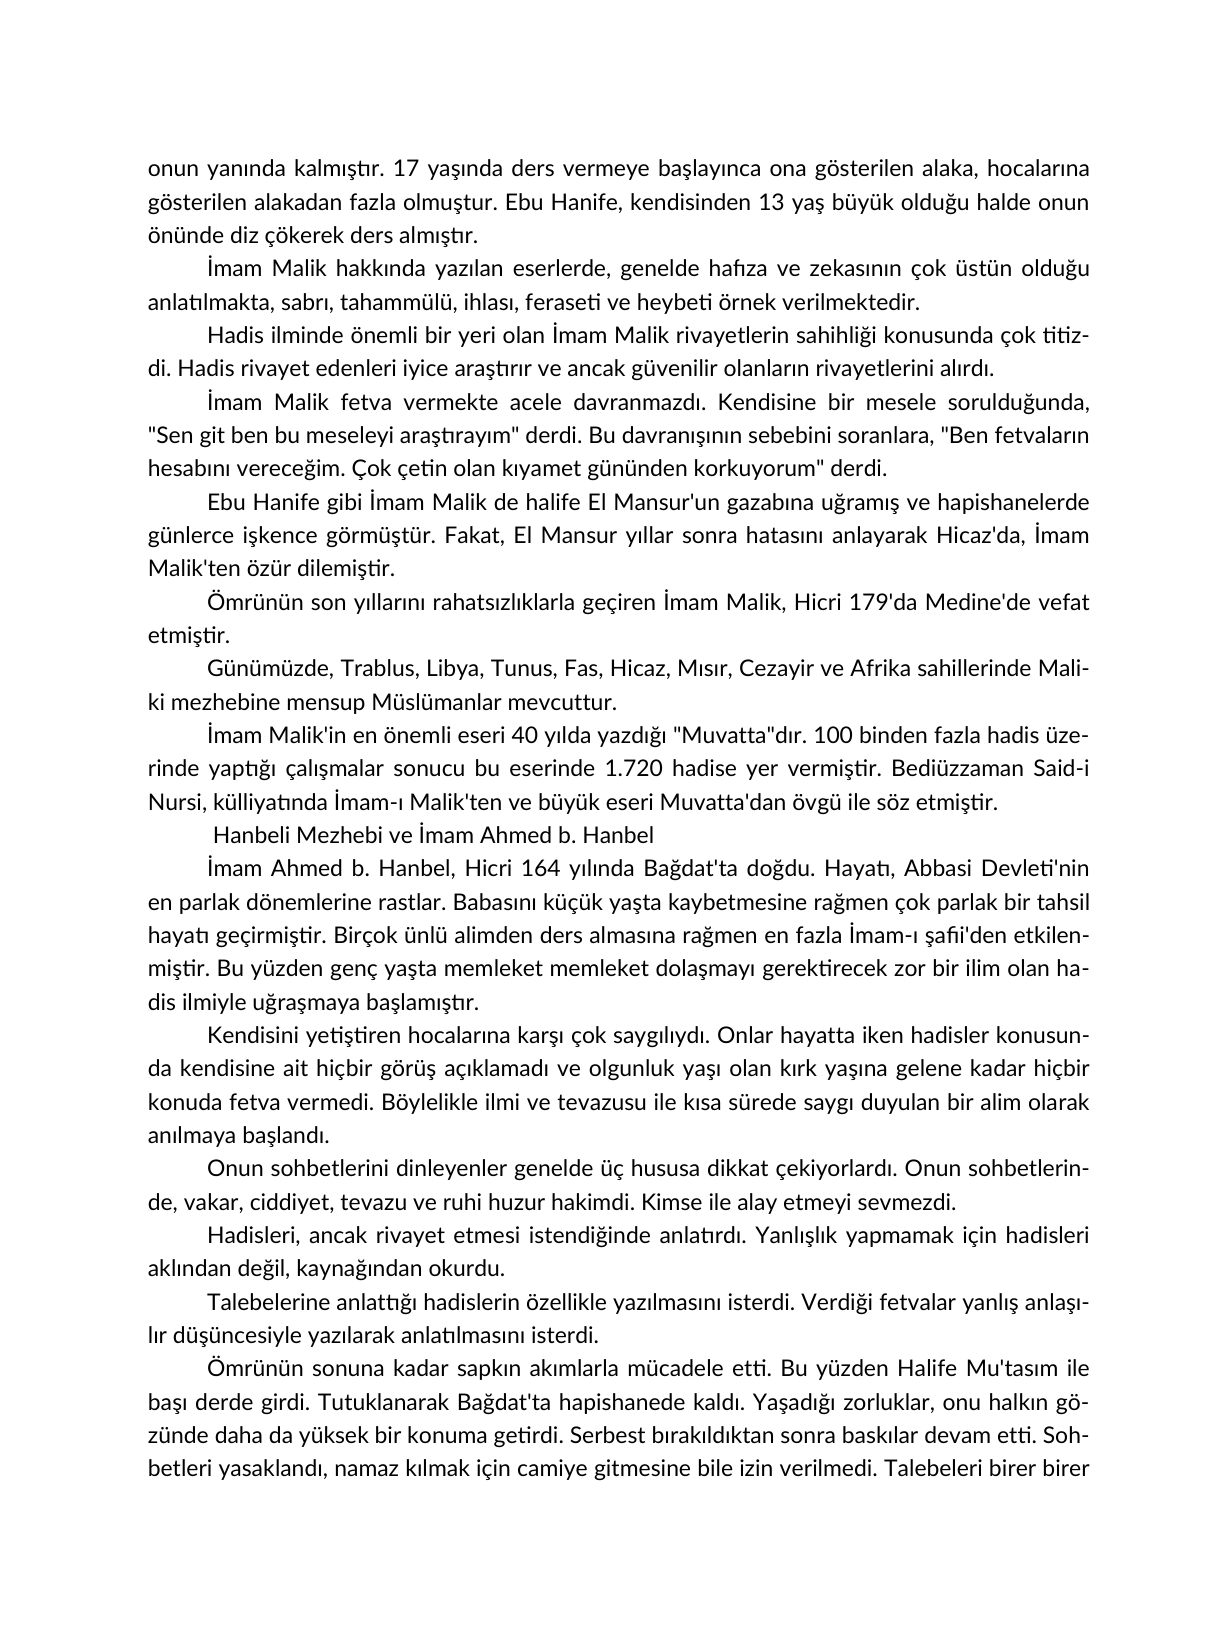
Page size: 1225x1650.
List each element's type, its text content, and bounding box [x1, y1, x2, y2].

text İmam Ma­lik'in en önem­li ese­ri 40 yıl­da yaz­dı­ğı "Mu­vat­ta"dır. 100 bin­den faz­la ha­dis üze­rin­de yap­tı­ğı ça­lış­ma­lar so­nu­cu bu ese­rin­de 1.720 ha­di­se yer ver­miş­tir. Be­di­üz­za­man Sa­id-i Nur­si, kül­li­ya­tın­da İmam-ı Ma­lik'ten ve bü­yük ese­ri Mu­vat­ta'dan öv­gü ile sö­z et­miş­tir. [148, 717, 1090, 817]
text Onun soh­bet­le­ri­ni din­le­yen­ler ge­nel­de üç hu­su­sa dik­kat çe­ki­yor­lar­dı. Onun soh­bet­le­rin­de, va­kar, cid­di­yet, te­va­zu ve ru­hi hu­zur ha­kim­di. Kim­se ile alay et­me­yi sev­mez­di. [148, 1150, 1090, 1217]
text Ha­dis­le­ri, an­cak ri­va­yet et­me­si is­ten­di­ğin­de an­la­tır­dı. Yan­lış­lık yap­ma­mak için ha­dis­le­ri ak­lın­dan de­ğil, kay­na­ğın­dan okur­du. [148, 1217, 1090, 1283]
text İmam Ma­lik fet­va ver­mek­te ace­le dav­ran­maz­dı. Ken­di­si­ne bir me­se­le so­rul­du­ğun­da, "Sen git ben bu me­se­le­yi araş­tı­ra­yım" der­di. Bu dav­ra­nı­şı­nın se­be­bi­ni so­ran­la­ra, "Ben fet­va­la­rın he­sa­bı­nı ve­re­ce­ğim. Çok çe­tin olan kı­ya­met gü­nün­den kor­ku­yo­rum" der­di. [148, 383, 1090, 483]
text Ha­dis il­min­de önem­li bir ye­ri olan İmam Ma­lik ri­va­yet­le­rin sa­hih­li­ği ko­nu­sun­da çok ti­tiz­di. Ha­dis ri­va­yet eden­le­ri iyi­ce araş­tı­rır ve an­cak gü­ve­ni­lir olan­la­rın ri­va­yet­le­ri­ni alır­dı. [148, 317, 1090, 383]
text Ebu Ha­ni­fe gi­bi İmam Ma­lik de ha­li­fe­ El Man­sur'un ga­za­bı­na uğ­ra­mış ve ha­pis­ha­ne­ler­de gün­ler­ce iş­ken­ce gör­müş­tür. Fa­kat, El Man­sur yıl­lar son­ra ha­ta­sı­nı an­la­ya­rak Hi­caz'da, İmam Ma­lik'ten özür di­le­miş­tir. [148, 483, 1090, 583]
text İmam Ah­med b. Han­bel, Hic­ri 164 yı­lın­da Bağ­dat'ta doğ­du. Ha­ya­tı, Ab­ba­si Dev­le­ti'nin en par­lak dö­nem­le­ri­ne rast­lar. Ba­ba­sı­nı kü­çük yaş­ta kay­bet­me­si­ne rağ­men çok par­lak bir tah­sil ha­ya­tı ge­çir­miş­tir. Bir­çok ün­lü alim­den ders al­ma­sı­na rağ­men en faz­la İmam-ı şa­fii'den et­ki­len­miş­tir. Bu yüz­den genç yaş­ta mem­le­ket mem­le­ket do­laş­ma­yı ge­rek­ti­re­cek zor bir ilim olan ha­dis il­miy­le uğ­raş­ma­ya baş­la­mış­tır. [148, 850, 1090, 1017]
text Öm­rü­nün so­nu­na ka­dar sap­kın akım­lar­la mü­ca­de­le et­ti. Bu yüz­den Ha­li­fe Mu'ta­sım ile ba­şı der­de gir­di. Tu­tuk­la­na­rak Bağ­dat'ta ha­pis­ha­ne­de kal­dı. Ya­şa­dı­ğı zor­luk­lar, onu hal­kın gö­zün­de da­ha da yük­sek bir ko­nu­ma ge­tir­di. Ser­best bı­ra­kıl­dık­tan son­ra bas­kı­lar de­vam et­ti. Soh­bet­le­ri ya­sak­lan­dı, na­maz kıl­mak için ca­mi­ye git­me­si­ne bi­le izin ve­ril­me­di. Ta­le­be­le­ri bi­rer bi­rer [148, 1350, 1090, 1483]
text Gü­nü­müz­de, Trab­lus, Lib­ya, Tu­nus, Fas, Hi­caz, Mı­sır, Ce­za­yir ve Af­ri­ka sa­hil­le­rin­de Ma­li­ki mez­he­bi­ne men­sup Müs­lü­man­lar mev­cut­tur. [148, 650, 1090, 717]
text İmam Ma­lik hak­kın­da ya­zı­lan eser­ler­de, ge­nel­de ha­fı­za ve ze­ka­sı­nın çok üs­tün ol­du­ğu an­la­tıl­mak­ta, sab­rı, ta­ham­mü­lü, ih­la­sı, fe­ra­se­ti ve hey­be­ti ör­nek ve­ril­mek­te­dir. [148, 250, 1090, 317]
text Han­be­li Mez­he­bi ve İmam Ah­med b. Han­bel [148, 817, 1090, 850]
text onun ya­nın­da kal­mış­tır. 17 ya­şın­da ders ver­me­ye baş­la­yın­ca ona gös­te­ri­len ala­ka, ho­ca­la­rı­na gös­te­ri­len ala­ka­dan faz­la ol­muş­tur. Ebu Ha­ni­fe, ken­di­sin­den 13 yaş bü­yük ol­du­ğu hal­de onun önün­de diz çö­ke­rek ders al­mış­tır. [148, 150, 1090, 250]
text Öm­rü­nün son yıl­la­rı­nı ra­hat­sız­lık­lar­la ge­çi­ren İmam Ma­lik, Hic­ri 179'da Me­di­ne'de ve­fat et­miş­tir. [148, 583, 1090, 650]
text Ta­le­be­le­ri­ne an­lat­tı­ğı ha­dis­le­rin özel­lik­le ya­zıl­ma­sı­nı is­ter­di. Ver­di­ği fet­va­lar yan­lış an­la­şı­lır dü­şün­ce­siy­le ya­zı­la­rak an­la­tıl­ma­sı­nı is­ter­di. [148, 1283, 1090, 1350]
text Ken­di­si­ni ye­tiş­ti­ren ho­ca­la­rı­na kar­şı çok say­gı­lıy­dı. On­lar ha­yat­ta iken ha­dis­ler ko­nu­sun­da ken­di­si­ne ait hiç­bir gö­rü­ş açık­la­ma­dı ve ol­gun­luk ya­şı olan kırk ya­şı­na ge­le­ne ka­dar hiç­bir ko­nu­da fet­va ver­me­di. Böy­le­lik­le il­mi ve te­va­zu­su ile kı­sa sü­re­de say­gı du­yu­lan bir alim ola­rak anıl­ma­ya baş­lan­dı. [148, 1017, 1090, 1150]
